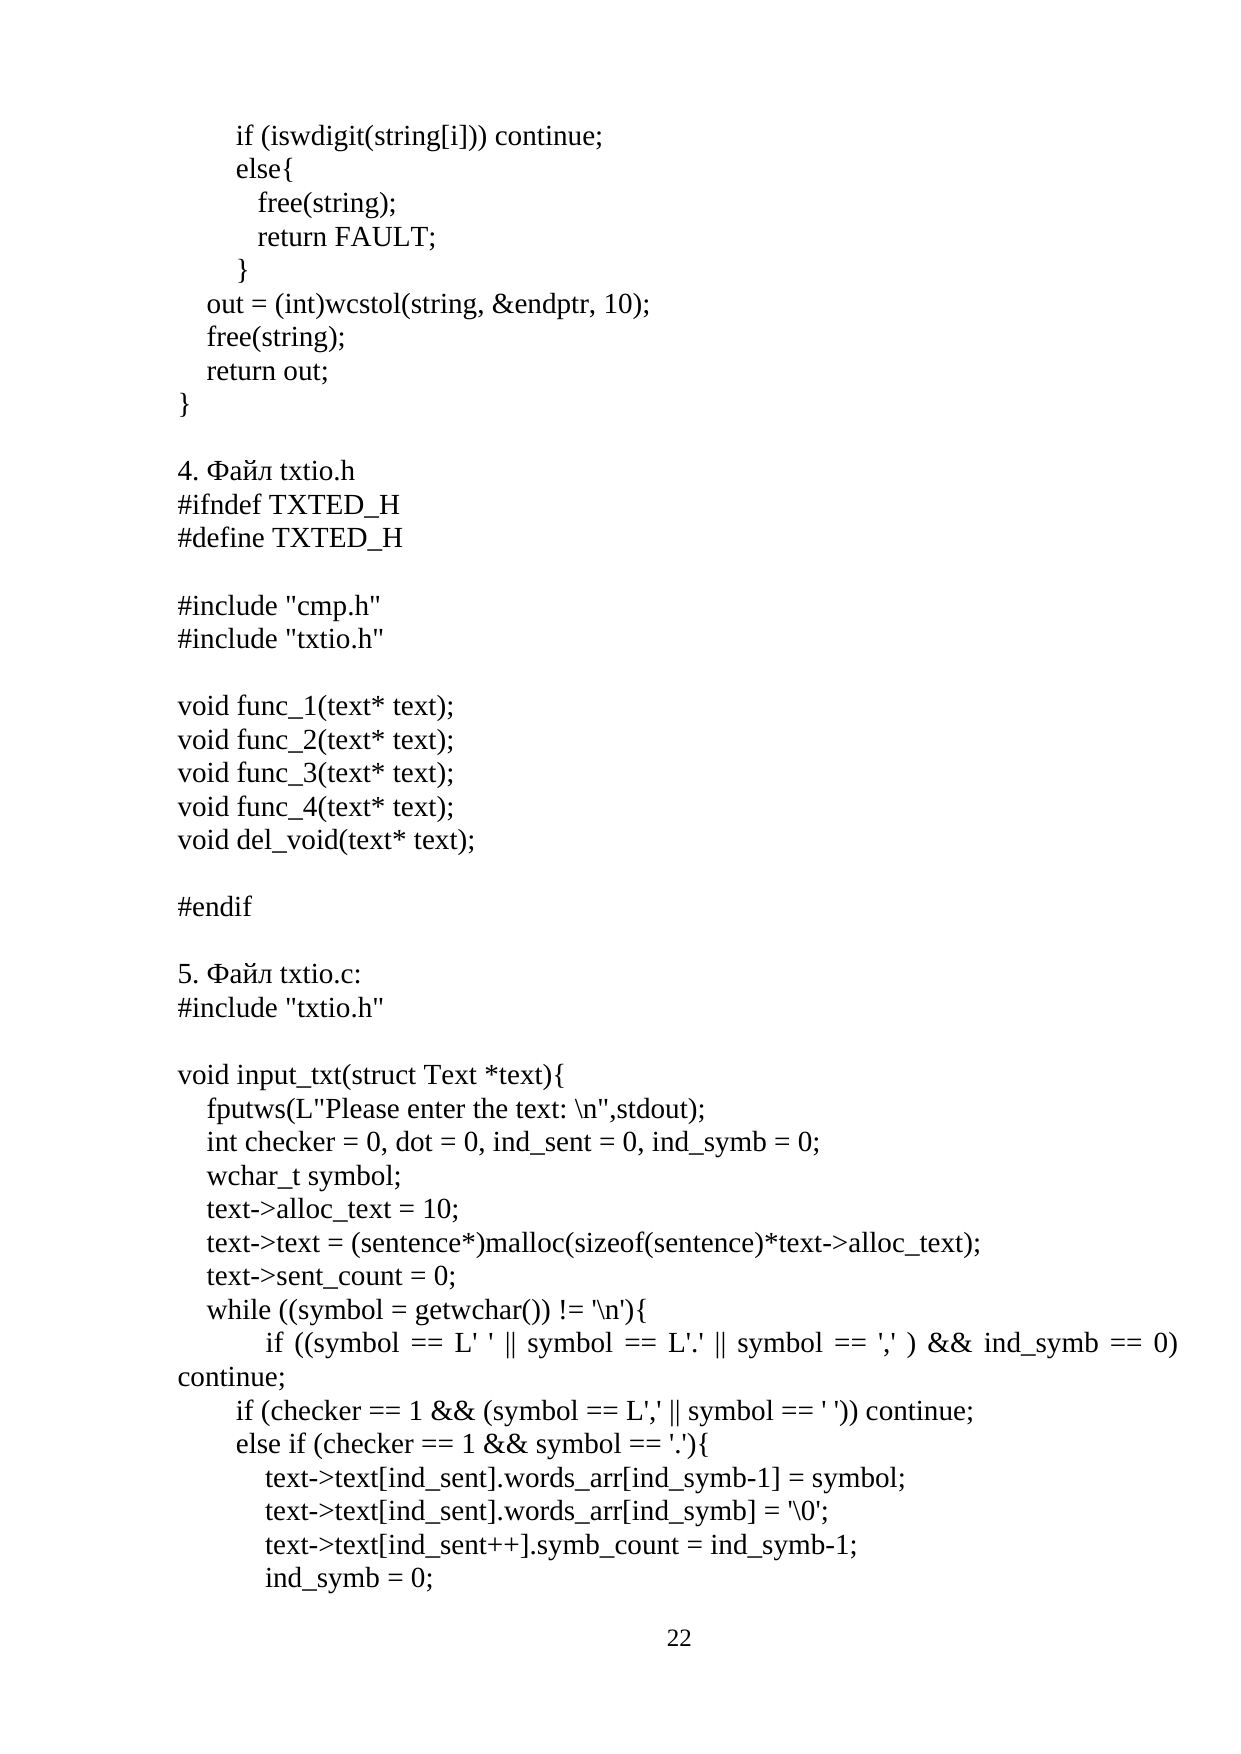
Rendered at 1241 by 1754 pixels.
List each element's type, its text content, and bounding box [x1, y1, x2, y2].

text text->sent_count = 0; [177, 1258, 1181, 1292]
text out = (int)wcstol(string, &endptr, 10); [177, 286, 1181, 319]
text void func_3(text* text); [177, 755, 1181, 789]
text if ((symbol == L' ' || symbol == L'.' || symbol == ',' ) && ind_symb == 0) continue; [177, 1326, 1181, 1393]
text return FAULT; [177, 219, 1181, 252]
text } [177, 252, 1181, 286]
text text->text[ind_sent].words_arr[ind_symb-1] = symbol; [177, 1460, 1181, 1493]
text #include "txtio.h" [177, 990, 1181, 1024]
text void func_4(text* text); [177, 789, 1181, 822]
text text->text[ind_sent].words_arr[ind_symb] = '\0'; [177, 1493, 1181, 1527]
text fputws(L"Please enter the text: \n",stdout); [177, 1091, 1181, 1124]
text #define TXTED_H [177, 521, 1181, 554]
text text->text[ind_sent++].symb_count = ind_symb-1; [177, 1527, 1181, 1560]
text #endif [177, 889, 1181, 923]
text if (checker == 1 && (symbol == L',' || symbol == ' ')) continue; [177, 1393, 1181, 1426]
text if (iswdigit(string[i])) continue; [177, 118, 1181, 152]
text void del_void(text* text); [177, 822, 1181, 856]
text else{ [177, 152, 1181, 185]
text void input_txt(struct Text *text){ [177, 1057, 1181, 1091]
text int checker = 0, dot = 0, ind_sent = 0, ind_symb = 0; [177, 1124, 1181, 1158]
text #ifndef TXTED_H [177, 487, 1181, 521]
text 5. Файл txtio.c: [177, 957, 1181, 990]
text free(string); [177, 185, 1181, 219]
text text->alloc_text = 10; [177, 1191, 1181, 1225]
text while ((symbol = getwchar()) != '\n'){ [177, 1292, 1181, 1326]
text 4. Файл txtio.h [177, 453, 1181, 487]
text #include "cmp.h" [177, 588, 1181, 621]
text void func_2(text* text); [177, 722, 1181, 755]
text return out; [177, 353, 1181, 386]
text text->text = (sentence*)malloc(sizeof(sentence)*text->alloc_text); [177, 1225, 1181, 1258]
text } [177, 386, 1181, 420]
text else if (checker == 1 && symbol == '.'){ [177, 1426, 1181, 1460]
text ind_symb = 0; [177, 1560, 1181, 1594]
text free(string); [177, 319, 1181, 353]
text wchar_t symbol; [177, 1158, 1181, 1191]
text void func_1(text* text); [177, 688, 1181, 722]
text #include "txtio.h" [177, 621, 1181, 655]
